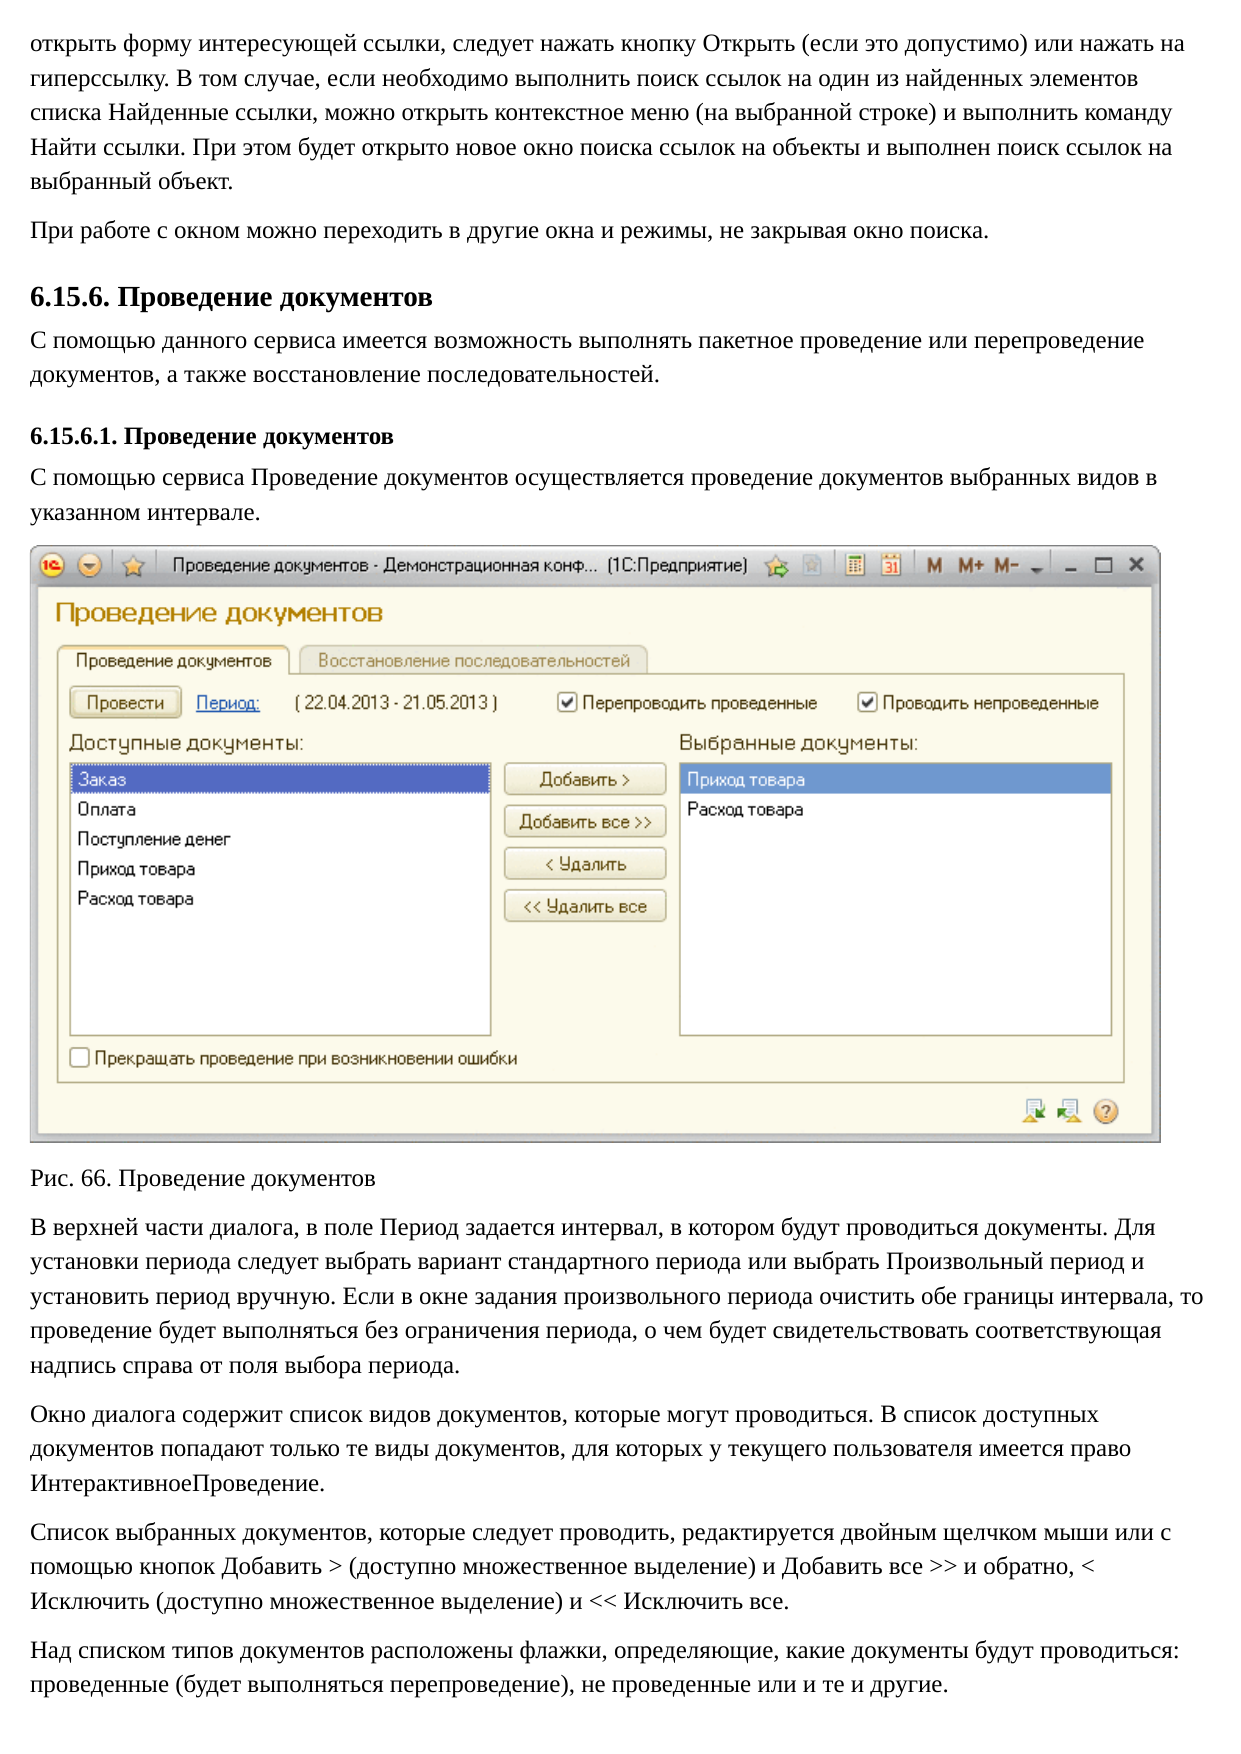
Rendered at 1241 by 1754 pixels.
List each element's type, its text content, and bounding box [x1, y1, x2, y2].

text Над списком типов документов расположены флажки, определяющие, какие документы будут проводиться: проведенные (будет выполняться перепроведение), не проведенные или и те и другие. [30, 1635, 1211, 1698]
text Список выбранных документов, которые следует проводить, редактируется двойным щелчком мыши или с помощью кнопок Добавить > (доступно множественное выделение) и Добавить все >> и обратно, < Исключить (доступно множественное выделение) и << Исключить все. [30, 1517, 1211, 1614]
text При работе с окном можно переходить в другие окна и режимы, не закрывая окно поиска. [30, 215, 1211, 244]
subtitle 6.15.6. Проведение документов [30, 279, 1211, 312]
text Окно диалога содержит список видов документов, которые могут проводиться. В список доступных документов попадают только те виды документов, для которых у текущего пользователя имеется право ИнтерактивноеПроведение. [30, 1399, 1211, 1497]
text В верхней части диалога, в поле Период задается интервал, в котором будут проводиться документы. Для установки периода следует выбрать вариант стандартного периода или выбрать Произвольный период и установить период вручную. Если в окне задания произвольного периода очистить обе границы интервала, то проведение будет выполняться без ограничения периода, о чем будет свидетельствовать соответствующая надпись справа от поля выбора периода. [30, 1212, 1211, 1378]
subtitle 6.15.6.1. Проведение документов [30, 421, 1211, 449]
text Рис. 66. Проведение документов [30, 1163, 1211, 1192]
picture [29, 545, 1161, 1143]
text С помощью данного сервиса имеется возможность выполнять пакетное проведение или перепроведение документов, а также восстановление последовательностей. [30, 325, 1211, 388]
text С помощью сервиса Проведение документов осуществляется проведение документов выбранных видов в указанном интервале. [30, 462, 1211, 525]
text открыть форму интересующей ссылки, следует нажать кнопку Открыть (если это допустимо) или нажать на гиперссылку. В том случае, если необходимо выполнить поиск ссылок на один из найденных элементов списка Найденные ссылки, можно открыть контекстное меню (на выбранной строке) и выполнить команду Найти ссылки. При этом будет открыто новое окно поиска ссылок на объекты и выполнен поиск ссылок на выбранный объект. [30, 28, 1211, 195]
